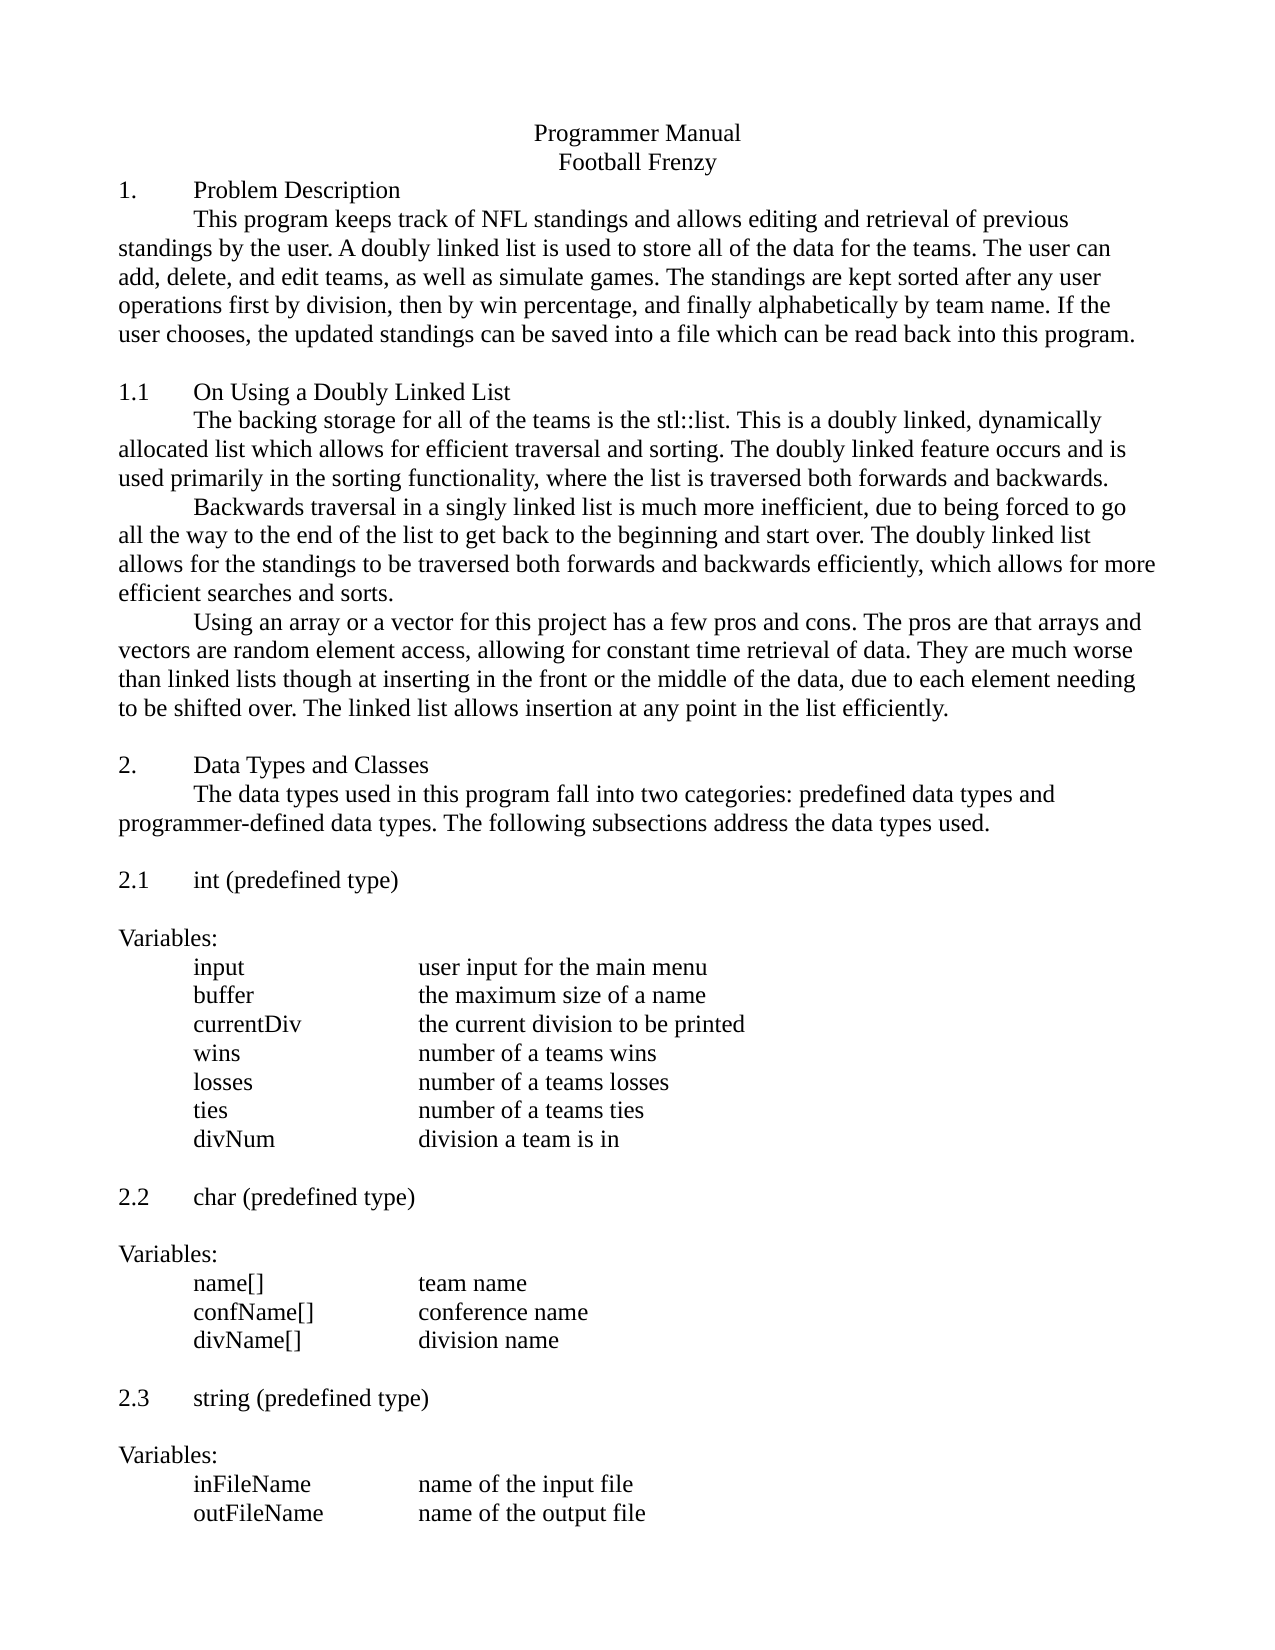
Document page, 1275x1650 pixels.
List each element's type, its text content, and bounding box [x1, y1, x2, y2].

text Using an array or a vector for this project has a few pros and cons. The pros are that arrays and vectors are random element access, allowing for constant time retrieval of data. They are much worse than linked lists though at inserting in the front or the middle of the data, due to each element needing to be shifted over. The linked list allows insertion at any point in the list efficiently. [118, 607, 1157, 722]
text outFileName name of the output file [118, 1498, 1157, 1527]
text Programmer Manual [118, 118, 1157, 147]
text currentDiv the current division to be printed [118, 1009, 1157, 1038]
text input user input for the main menu [118, 952, 1157, 981]
text This program keeps track of NFL standings and allows editing and retrieval of previous standings by the user. A doubly linked list is used to store all of the data for the teams. The user can add, delete, and edit teams, as well as simulate games. The standings are kept sorted after any user operations first by division, then by win percentage, and finally alphabetically by team name. If the user chooses, the updated standings can be saved into a file which can be read back into this program. [118, 204, 1157, 348]
text Variables: [118, 1441, 1157, 1469]
text Backwards traversal in a singly linked list is much more inefficient, due to being forced to go all the way to the end of the list to get back to the beginning and start over. The doubly linked list allows for the standings to be traversed both forwards and backwards efficiently, which allows for more efficient searches and sorts. [118, 492, 1157, 607]
text 2.2 char (predefined type) [118, 1182, 1157, 1211]
text divName[] division name [118, 1326, 1157, 1354]
text 2.3 string (predefined type) [118, 1383, 1157, 1412]
text The backing storage for all of the teams is the stl::list. This is a doubly linked, dynamically allocated list which allows for efficient traversal and sorting. The doubly linked feature occurs and is used primarily in the sorting functionality, where the list is traversed both forwards and backwards. [118, 406, 1157, 492]
text Variables: [118, 1239, 1157, 1268]
text 2.1 int (predefined type) [118, 866, 1157, 894]
text confName[] conference name [118, 1297, 1157, 1326]
text 1.1 On Using a Doubly Linked List [118, 377, 1157, 406]
text The data types used in this program fall into two categories: predefined data types and [118, 779, 1157, 808]
text buffer the maximum size of a name [118, 981, 1157, 1009]
text 1. Problem Description [118, 176, 1157, 204]
text Football Frenzy [118, 147, 1157, 176]
text divNum division a team is in [118, 1124, 1157, 1153]
text wins number of a teams wins [118, 1038, 1157, 1067]
text programmer-defined data types. The following subsections address the data types used. [118, 808, 1157, 837]
text ties number of a teams ties [118, 1096, 1157, 1124]
text losses number of a teams losses [118, 1067, 1157, 1096]
text Variables: [118, 923, 1157, 952]
text name[] team name [118, 1268, 1157, 1297]
text 2. Data Types and Classes [118, 751, 1157, 779]
text inFileName name of the input file [118, 1469, 1157, 1498]
